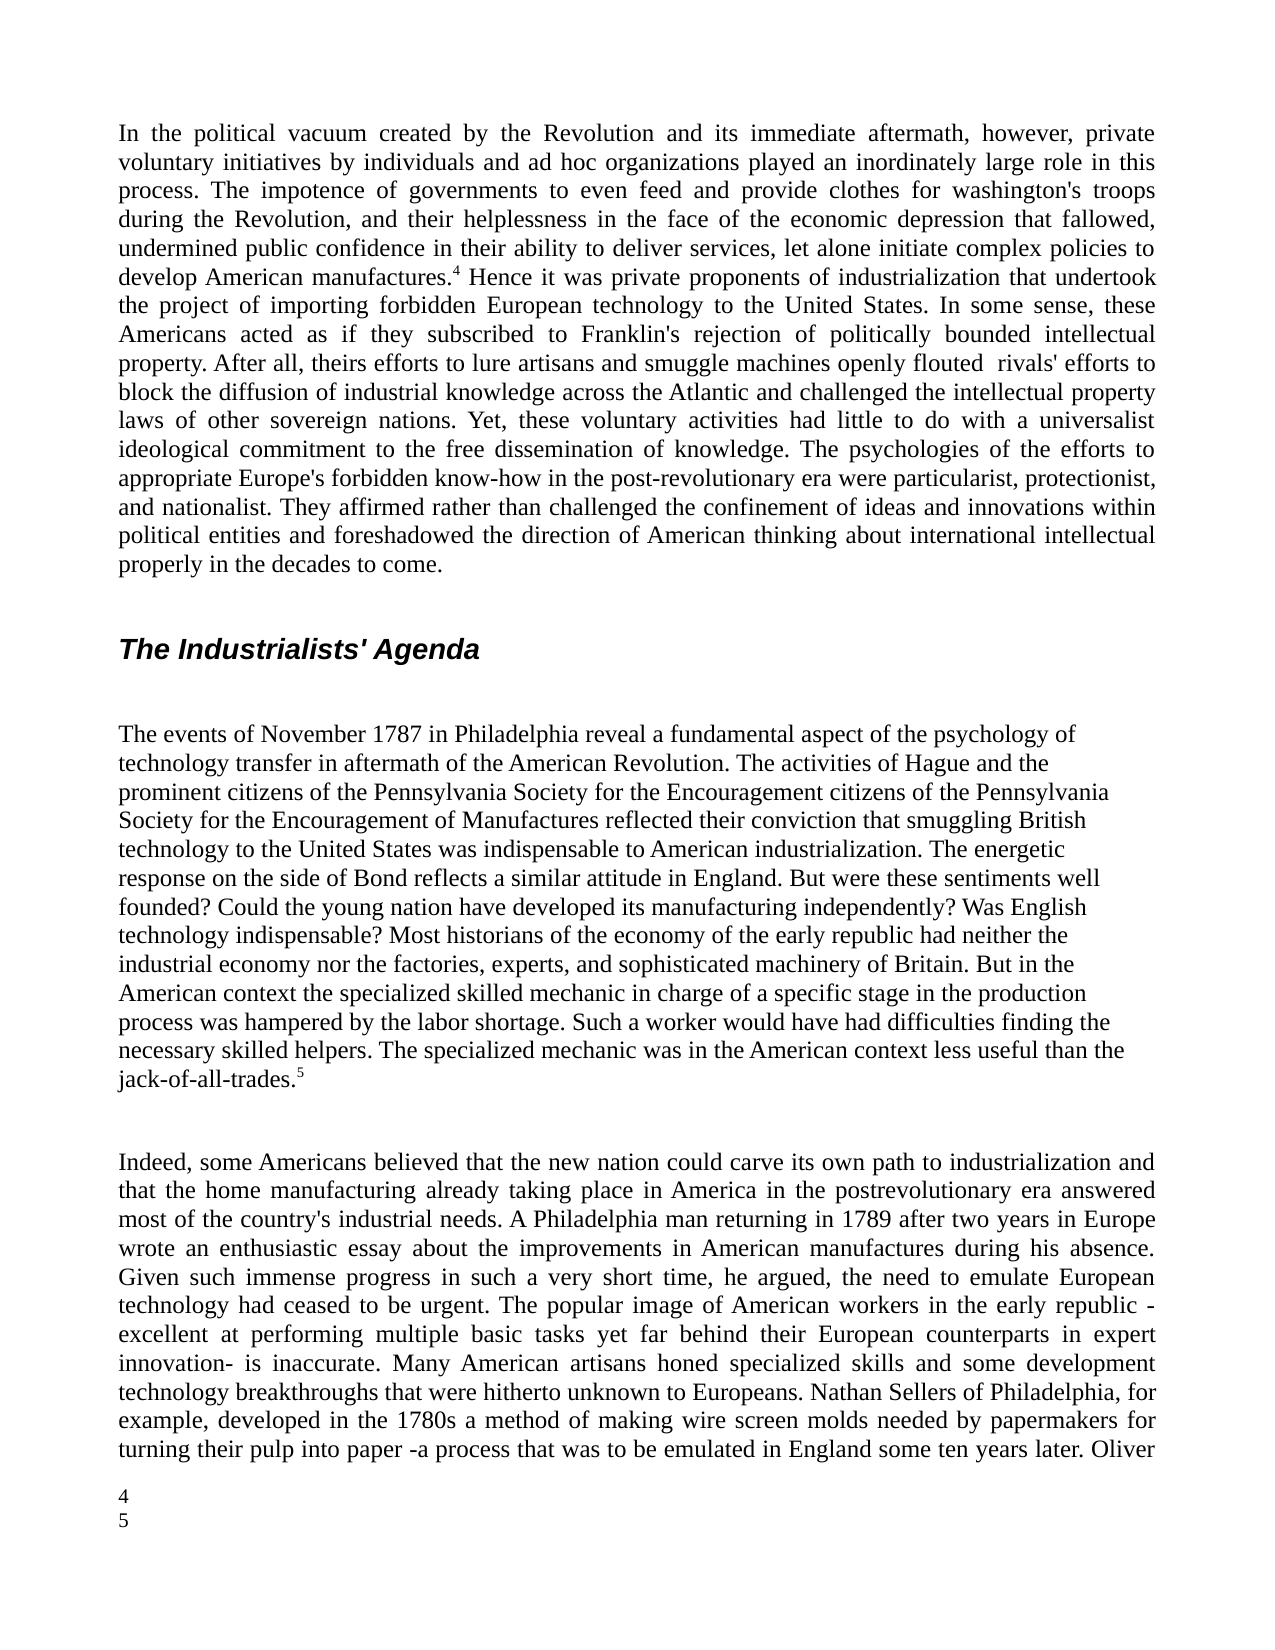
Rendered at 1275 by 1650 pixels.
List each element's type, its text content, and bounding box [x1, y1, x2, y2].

text Indeed, some Americans believed that the new nation could carve its own path to industrialization and that the home manufacturing already taking place in America in the postrevolutionary era answered most of the country's industrial needs. A Philadelphia man returning in 1789 after two years in Europe wrote an enthusiastic essay about the improvements in American manufactures during his absence. Given such immense progress in such a very short time, he argued, the need to emulate European technology had ceased to be urgent. The popular image of American workers in the early republic -excellent at performing multiple basic tasks yet far behind their European counterparts in expert innovation- is inaccurate. Many American artisans honed specialized skills and some development technology breakthroughs that were hitherto unknown to Europeans. Nathan Sellers of Philadelphia, for example, developed in the 1780s a method of making wire screen molds needed by papermakers for turning their pulp into paper -a process that was to be emulated in England some ten years later. Oliver [118, 1147, 1157, 1463]
subtitle The Industrialists' Agenda [118, 632, 1157, 665]
text The events of November 1787 in Philadelphia reveal a fundamental aspect of the psychology of technology transfer in aftermath of the American Revolution. The activities of Hague and the prominent citizens of the Pennsylvania Society for the Encouragement citizens of the Pennsylvania Society for the Encouragement of Manufactures reflected their conviction that smuggling British technology to the United States was indispensable to American industrialization. The energetic response on the side of Bond reflects a similar attitude in England. But were these sentiments well founded? Could the young nation have developed its manufacturing independently? Was English technology indispensable? Most historians of the economy of the early republic had neither the industrial economy nor the factories, experts, and sophisticated machinery of Britain. But in the American context the specialized skilled mechanic in charge of a specific stage in the production process was hampered by the labor shortage. Such a worker would have had difficulties finding the necessary skilled helpers. The specialized mechanic was in the American context less useful than the jack-of-all-trades. [118, 719, 1157, 1093]
text In the political vacuum created by the Revolution and its immediate aftermath, however, private voluntary initiatives by individuals and ad hoc organizations played an inordinately large role in this process. The impotence of governments to even feed and provide clothes for washington's troops during the Revolution, and their helplessness in the face of the economic depression that fallowed, undermined public confidence in their ability to deliver services, let alone initiate complex policies to develop American manufactures. Hence it was private proponents of industrialization that undertook the project of importing forbidden European technology to the United States. In some sense, these Americans acted as if they subscribed to Franklin's rejection of politically bounded intellectual property. After all, theirs efforts to lure artisans and smuggle machines openly flouted rivals' efforts to block the diffusion of industrial knowledge across the Atlantic and challenged the intellectual property laws of other sovereign nations. Yet, these voluntary activities had little to do with a universalist ideological commitment to the free dissemination of knowledge. The psychologies of the efforts to appropriate Europe's forbidden know-how in the post-revolutionary era were particularist, protectionist, and nationalist. They affirmed rather than challenged the confinement of ideas and innovations within political entities and foreshadowed the direction of American thinking about international intellectual properly in the decades to come. [118, 118, 1157, 578]
